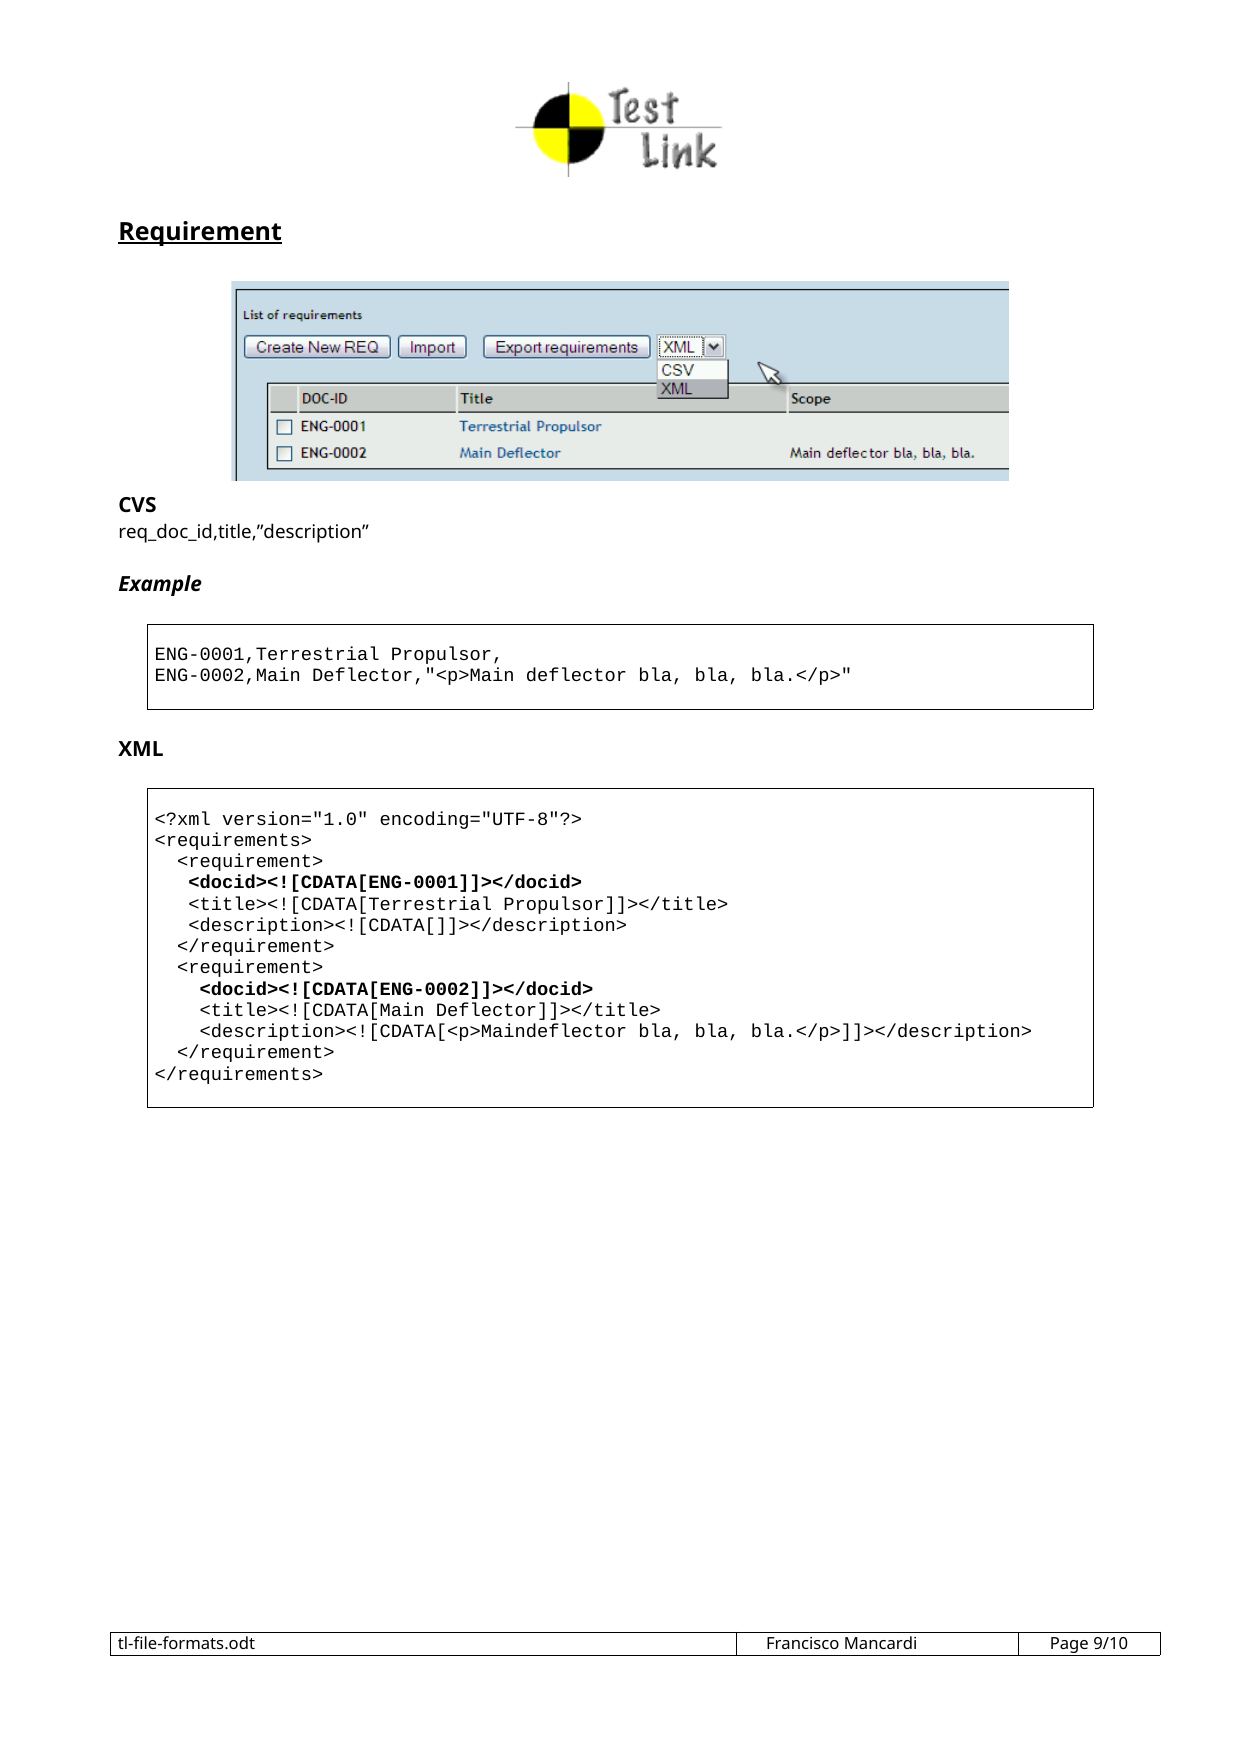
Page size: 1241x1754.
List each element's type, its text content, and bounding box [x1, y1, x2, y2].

picture [231, 281, 1009, 481]
picture [515, 82, 725, 177]
table_header <?xml version="1.0" encoding="UTF-8"?> <requirements> <requirement> <docid><![CDATA[ENG-0001]]></docid> <title><![CDATA[Terrestrial Propulsor]]></title> <description><![CDATA[]]></description> </requirement> <requirement> <docid><![CDATA[ENG-0002]]></docid> <title><![CDATA[Main Deflector]]></title> <description><![CDATA[<p>Maindeflector bla, bla, bla.</p>]]></description> </requirement> </requirements> [148, 789, 1093, 1107]
text req_doc_id,title,”description” [118, 518, 1122, 544]
subtitle XML [118, 734, 1122, 763]
subtitle Example [118, 569, 1122, 598]
table_header ENG-0001,Terrestrial Propulsor, ENG-0002,Main Deflector,"<p>Main deflector bla, bla, bla.</p>" [148, 625, 1093, 709]
subtitle Requirement [118, 213, 1122, 247]
subtitle CVS [118, 490, 1122, 518]
